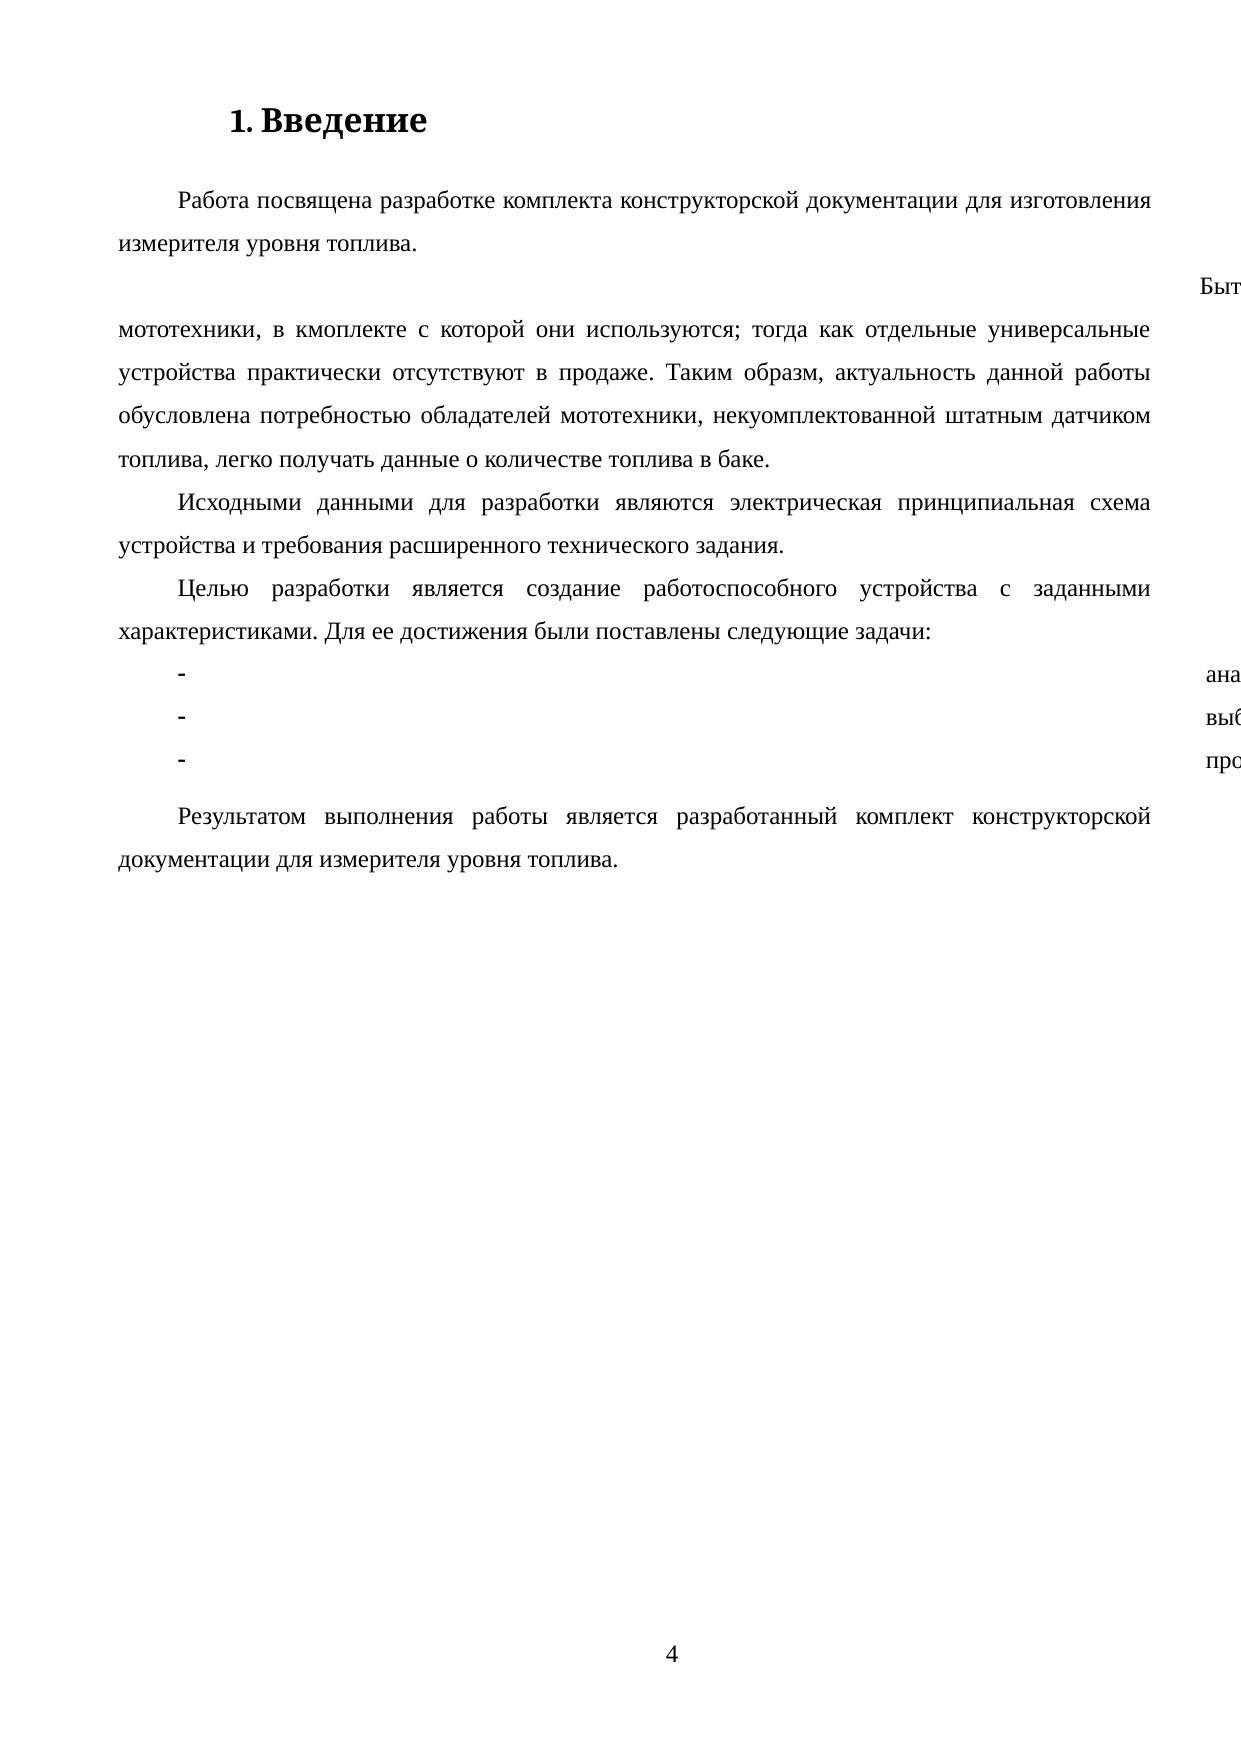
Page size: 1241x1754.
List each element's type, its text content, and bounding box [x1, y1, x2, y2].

subtitle 1. Введение [118, 102, 1152, 141]
list анализ исходных данных; [118, 659, 1152, 688]
list проведение необходимых расчетов. [118, 746, 1152, 774]
list выбор элементной базы, конструкции и материалов; [118, 702, 1152, 731]
text Результатом выполнения работы является разработанный комплект конструкторской документации для измерителя уровня топлива. [118, 801, 1152, 873]
text Работа посвящена разработке комплекта конструкторской документации для изготовления измерителя уровня топлива. [118, 185, 1152, 257]
text Целью разработки является создание работоспособного устройства с заданными характеристиками. Для ее достижения были поставлены следующие задачи: [118, 573, 1152, 645]
text Бытовые устройства измерения уровня топлива широко представлены на рынке лишь в составе мототехники, в кмоплекте с которой они используются; тогда как отдельные универсальные устройства практически отсутствуют в продаже. Таким образм, актуальность данной работы обусловлена потребностью обладателей мототехники, некуомплектованной штатным датчиком топлива, легко получать данные о количестве топлива в баке. [118, 271, 1152, 472]
text Исходными данными для разработки являются электрическая принципиальная схема устройства и требования расширенного технического задания. [118, 487, 1152, 559]
